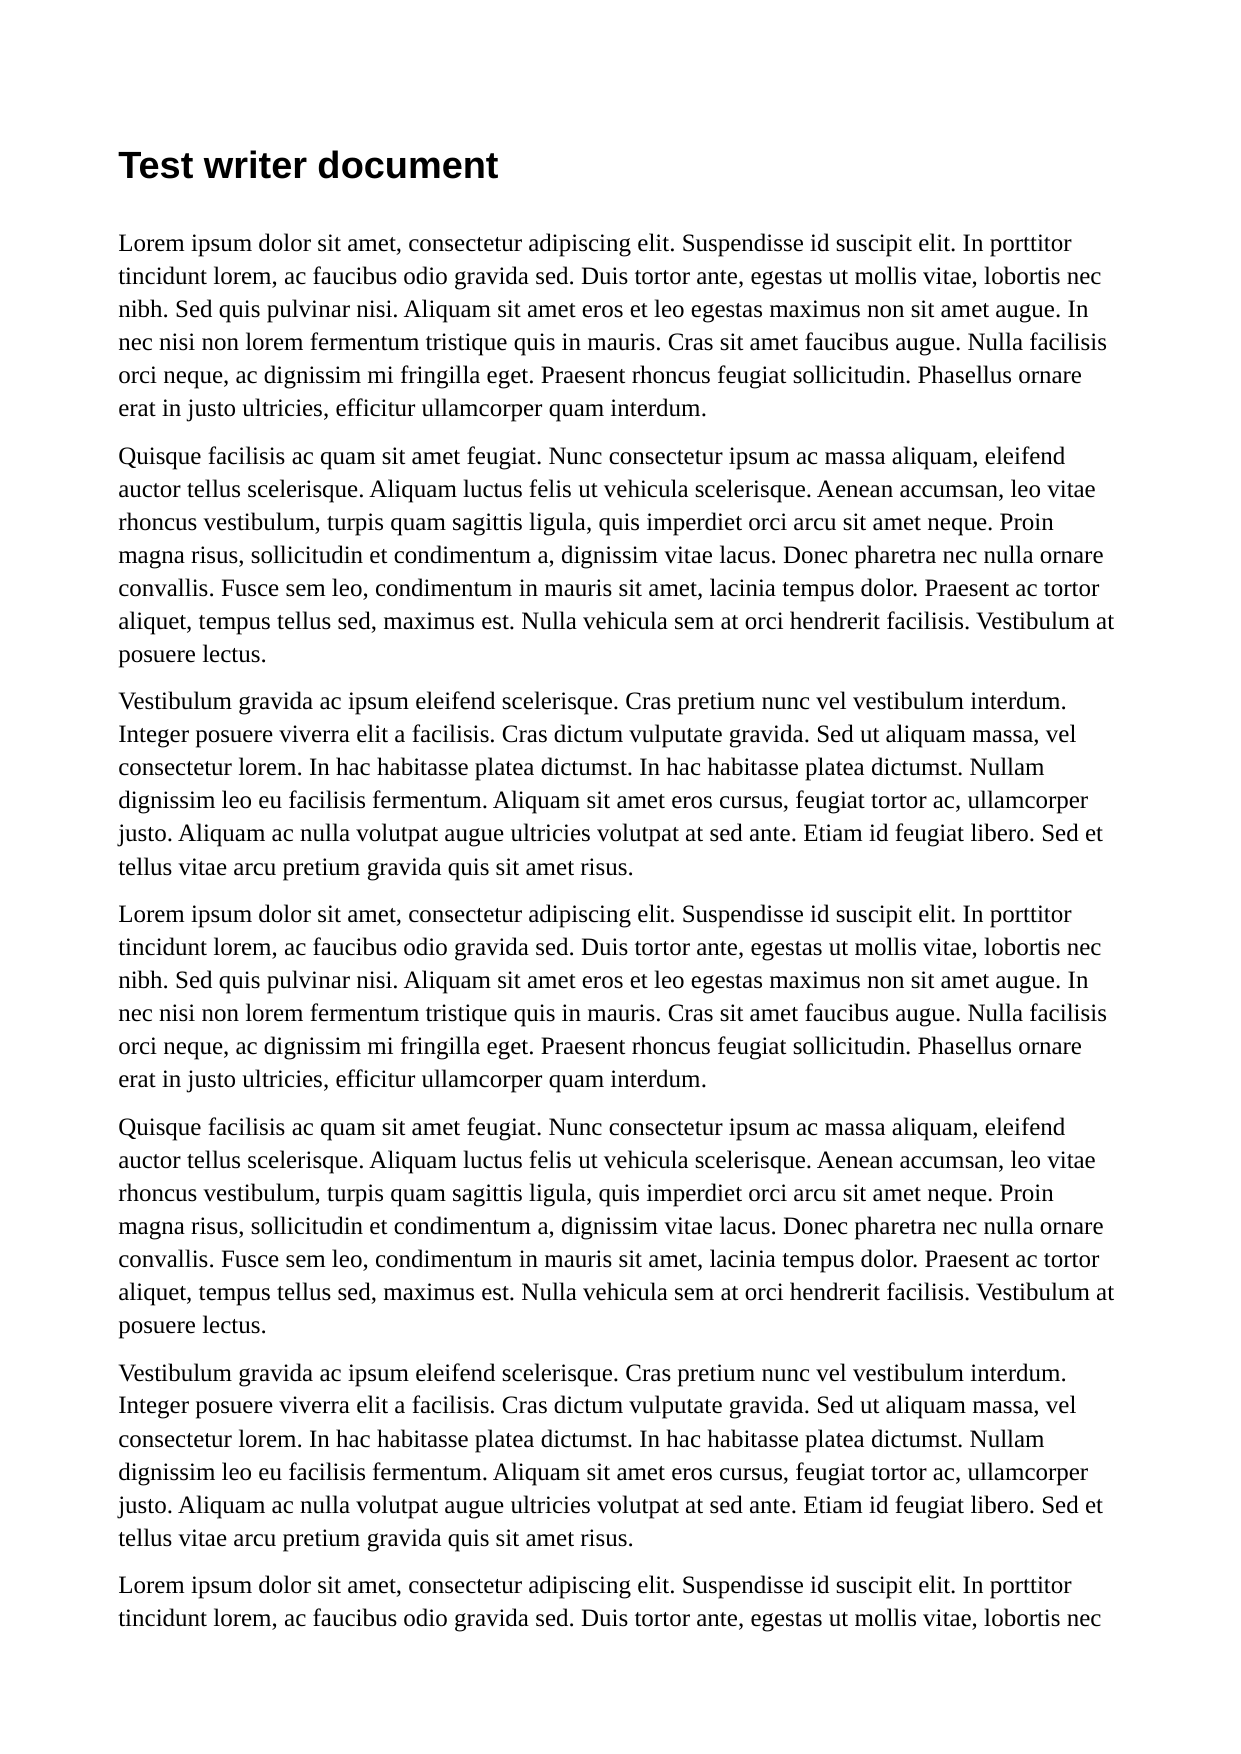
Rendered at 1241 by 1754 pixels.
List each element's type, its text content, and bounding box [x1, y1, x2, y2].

text Lorem ipsum dolor sit amet, consectetur adipiscing elit. Suspendisse id suscipit elit. In porttitor tincidunt lorem, ac faucibus odio gravida sed. Duis tortor ante, egestas ut mollis vitae, lobortis nec nibh. Sed quis pulvinar nisi. Aliquam sit amet eros et leo egestas maximus non sit amet augue. In nec nisi non lorem fermentum tristique quis in mauris. Cras sit amet faucibus augue. Nulla facilisis orci neque, ac dignissim mi fringilla eget. Praesent rhoncus feugiat sollicitudin. Phasellus ornare erat in justo ultricies, efficitur ullamcorper quam interdum. [118, 228, 1122, 422]
text Lorem ipsum dolor sit amet, consectetur adipiscing elit. Suspendisse id suscipit elit. In porttitor tincidunt lorem, ac faucibus odio gravida sed. Duis tortor ante, egestas ut mollis vitae, lobortis nec [118, 1570, 1122, 1632]
text Vestibulum gravida ac ipsum eleifend scelerisque. Cras pretium nunc vel vestibulum interdum. Integer posuere viverra elit a facilisis. Cras dictum vulputate gravida. Sed ut aliquam massa, vel consectetur lorem. In hac habitasse platea dictumst. In hac habitasse platea dictumst. Nullam dignissim leo eu facilisis fermentum. Aliquam sit amet eros cursus, feugiat tortor ac, ullamcorper justo. Aliquam ac nulla volutpat augue ultricies volutpat at sed ante. Etiam id feugiat libero. Sed et tellus vitae arcu pretium gravida quis sit amet risus. [118, 1358, 1122, 1551]
text Vestibulum gravida ac ipsum eleifend scelerisque. Cras pretium nunc vel vestibulum interdum. Integer posuere viverra elit a facilisis. Cras dictum vulputate gravida. Sed ut aliquam massa, vel consectetur lorem. In hac habitasse platea dictumst. In hac habitasse platea dictumst. Nullam dignissim leo eu facilisis fermentum. Aliquam sit amet eros cursus, feugiat tortor ac, ullamcorper justo. Aliquam ac nulla volutpat augue ultricies volutpat at sed ante. Etiam id feugiat libero. Sed et tellus vitae arcu pretium gravida quis sit amet risus. [118, 686, 1122, 880]
text Quisque facilisis ac quam sit amet feugiat. Nunc consectetur ipsum ac massa aliquam, eleifend auctor tellus scelerisque. Aliquam luctus felis ut vehicula scelerisque. Aenean accumsan, leo vitae rhoncus vestibulum, turpis quam sagittis ligula, quis imperdiet orci arcu sit amet neque. Proin magna risus, sollicitudin et condimentum a, dignissim vitae lacus. Donec pharetra nec nulla ornare convallis. Fusce sem leo, condimentum in mauris sit amet, lacinia tempus dolor. Praesent ac tortor aliquet, tempus tellus sed, maximus est. Nulla vehicula sem at orci hendrerit facilisis. Vestibulum at posuere lectus. [118, 1112, 1122, 1339]
text Lorem ipsum dolor sit amet, consectetur adipiscing elit. Suspendisse id suscipit elit. In porttitor tincidunt lorem, ac faucibus odio gravida sed. Duis tortor ante, egestas ut mollis vitae, lobortis nec nibh. Sed quis pulvinar nisi. Aliquam sit amet eros et leo egestas maximus non sit amet augue. In nec nisi non lorem fermentum tristique quis in mauris. Cras sit amet faucibus augue. Nulla facilisis orci neque, ac dignissim mi fringilla eget. Praesent rhoncus feugiat sollicitudin. Phasellus ornare erat in justo ultricies, efficitur ullamcorper quam interdum. [118, 899, 1122, 1093]
subtitle Test writer document [118, 143, 1122, 187]
text Quisque facilisis ac quam sit amet feugiat. Nunc consectetur ipsum ac massa aliquam, eleifend auctor tellus scelerisque. Aliquam luctus felis ut vehicula scelerisque. Aenean accumsan, leo vitae rhoncus vestibulum, turpis quam sagittis ligula, quis imperdiet orci arcu sit amet neque. Proin magna risus, sollicitudin et condimentum a, dignissim vitae lacus. Donec pharetra nec nulla ornare convallis. Fusce sem leo, condimentum in mauris sit amet, lacinia tempus dolor. Praesent ac tortor aliquet, tempus tellus sed, maximus est. Nulla vehicula sem at orci hendrerit facilisis. Vestibulum at posuere lectus. [118, 441, 1122, 668]
